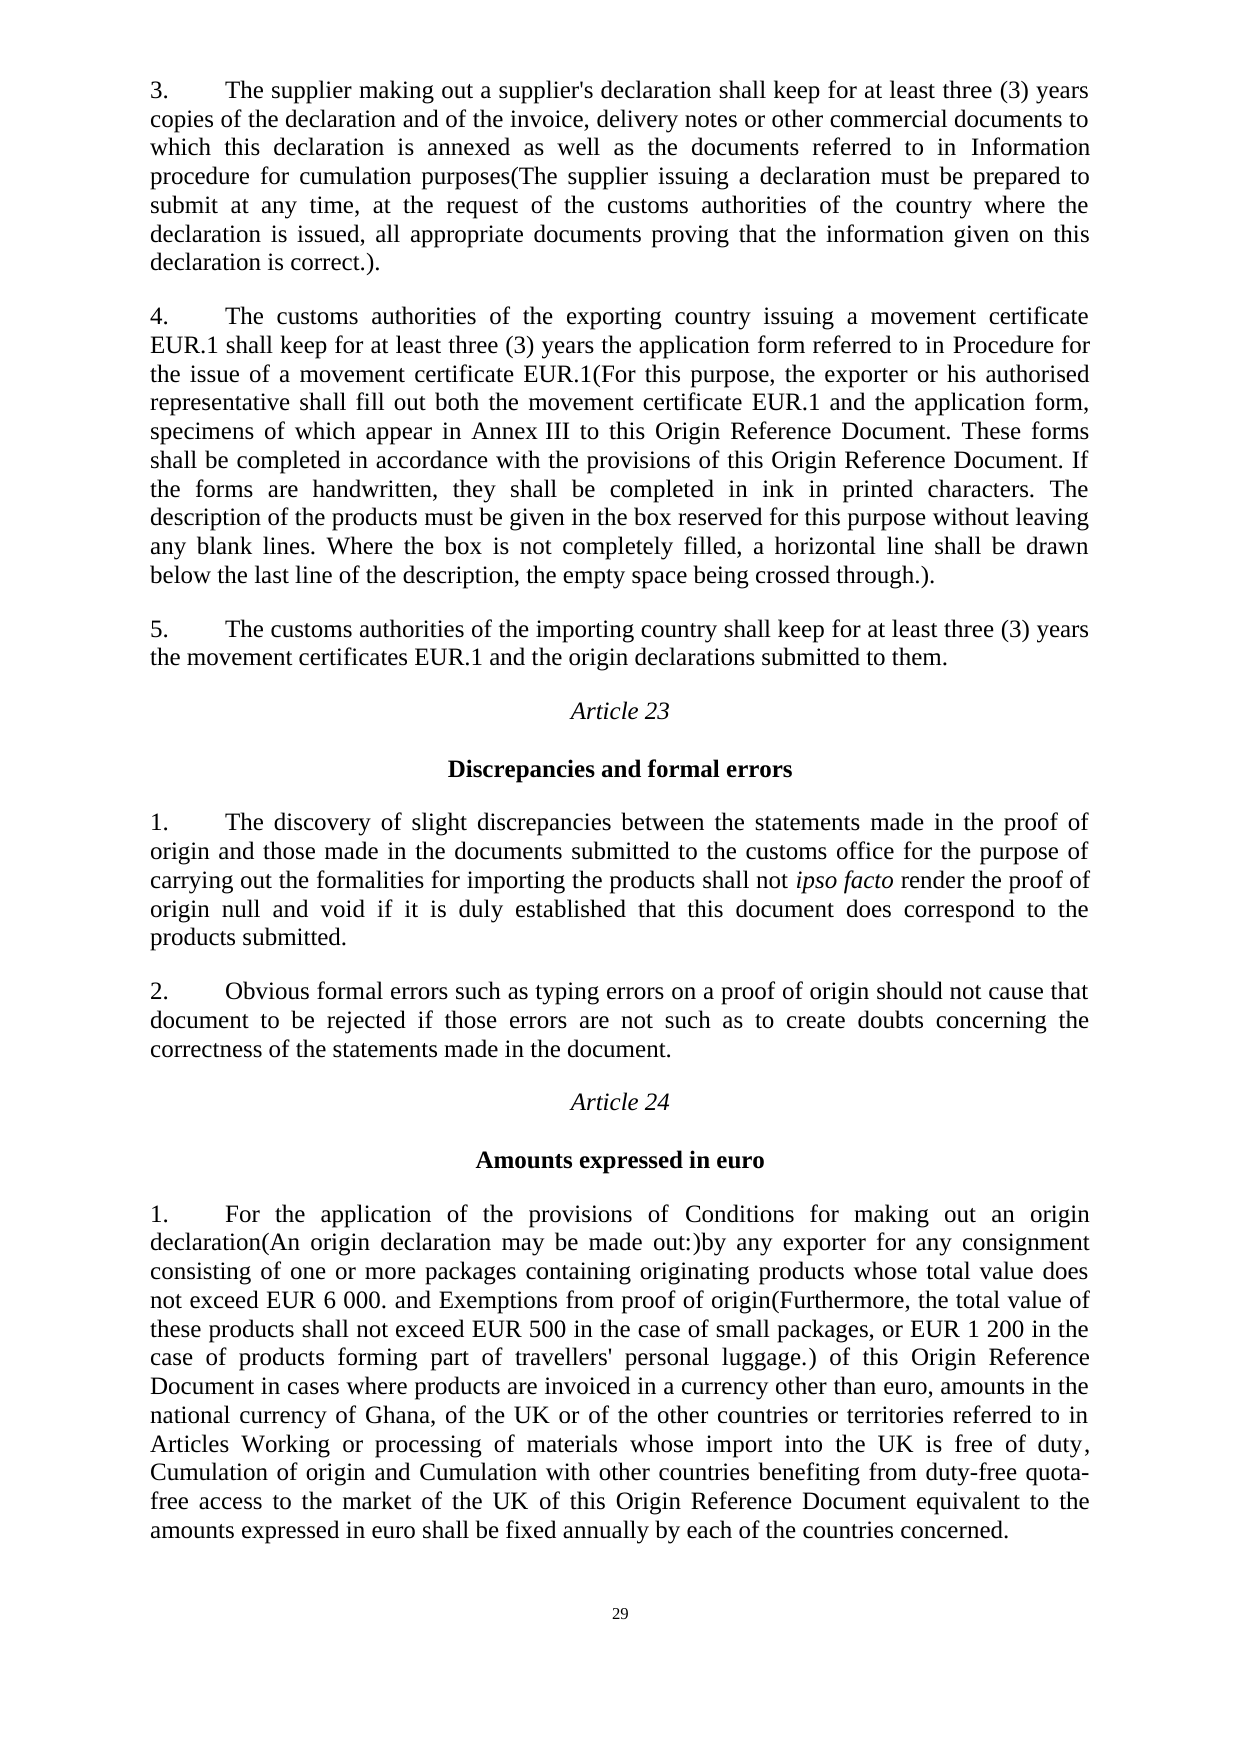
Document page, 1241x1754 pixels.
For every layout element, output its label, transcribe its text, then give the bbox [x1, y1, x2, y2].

list Amounts expressed in euro [150, 1087, 1090, 1174]
list The customs authorities of the exporting country issuing a movement certificate EUR.1 shall keep for at least three (3) years the application form referred to in Article 18(2). [150, 301, 1090, 589]
list The supplier making out a supplier's declaration shall keep for at least three (3) years copies of the declaration and of the invoice, delivery notes or other commercial documents to which this declaration is annexed as well as the documents referred to in Article 27(9). [150, 75, 1090, 276]
list The discovery of slight discrepancies between the statements made in the proof of origin and those made in the documents submitted to the customs office for the purpose of carrying out the formalities for importing the products shall not ipso facto render the proof of origin null and void if it is duly established that this document does correspond to the products submitted. [150, 807, 1090, 951]
list Obvious formal errors such as typing errors on a proof of origin should not cause that document to be rejected if those errors are not such as to create doubts concerning the correctness of the statements made in the document. [150, 976, 1090, 1062]
list The customs authorities of the importing country shall keep for at least three (3) years the movement certificates EUR.1 and the origin declarations submitted to them. [150, 614, 1090, 671]
list Discrepancies and formal errors [150, 696, 1090, 782]
list For the application of the provisions of Article 21(1)(c) and Article 26(3) of this Origin Reference Document in cases where products are invoiced in a currency other than euro, amounts in the national currency of Ghana, of the UK or of the other countries or territories referred to in Articles 6, 7 and 8 of this Origin Reference Document equivalent to the amounts expressed in euro shall be fixed annually by each of the countries concerned. [150, 1199, 1090, 1544]
